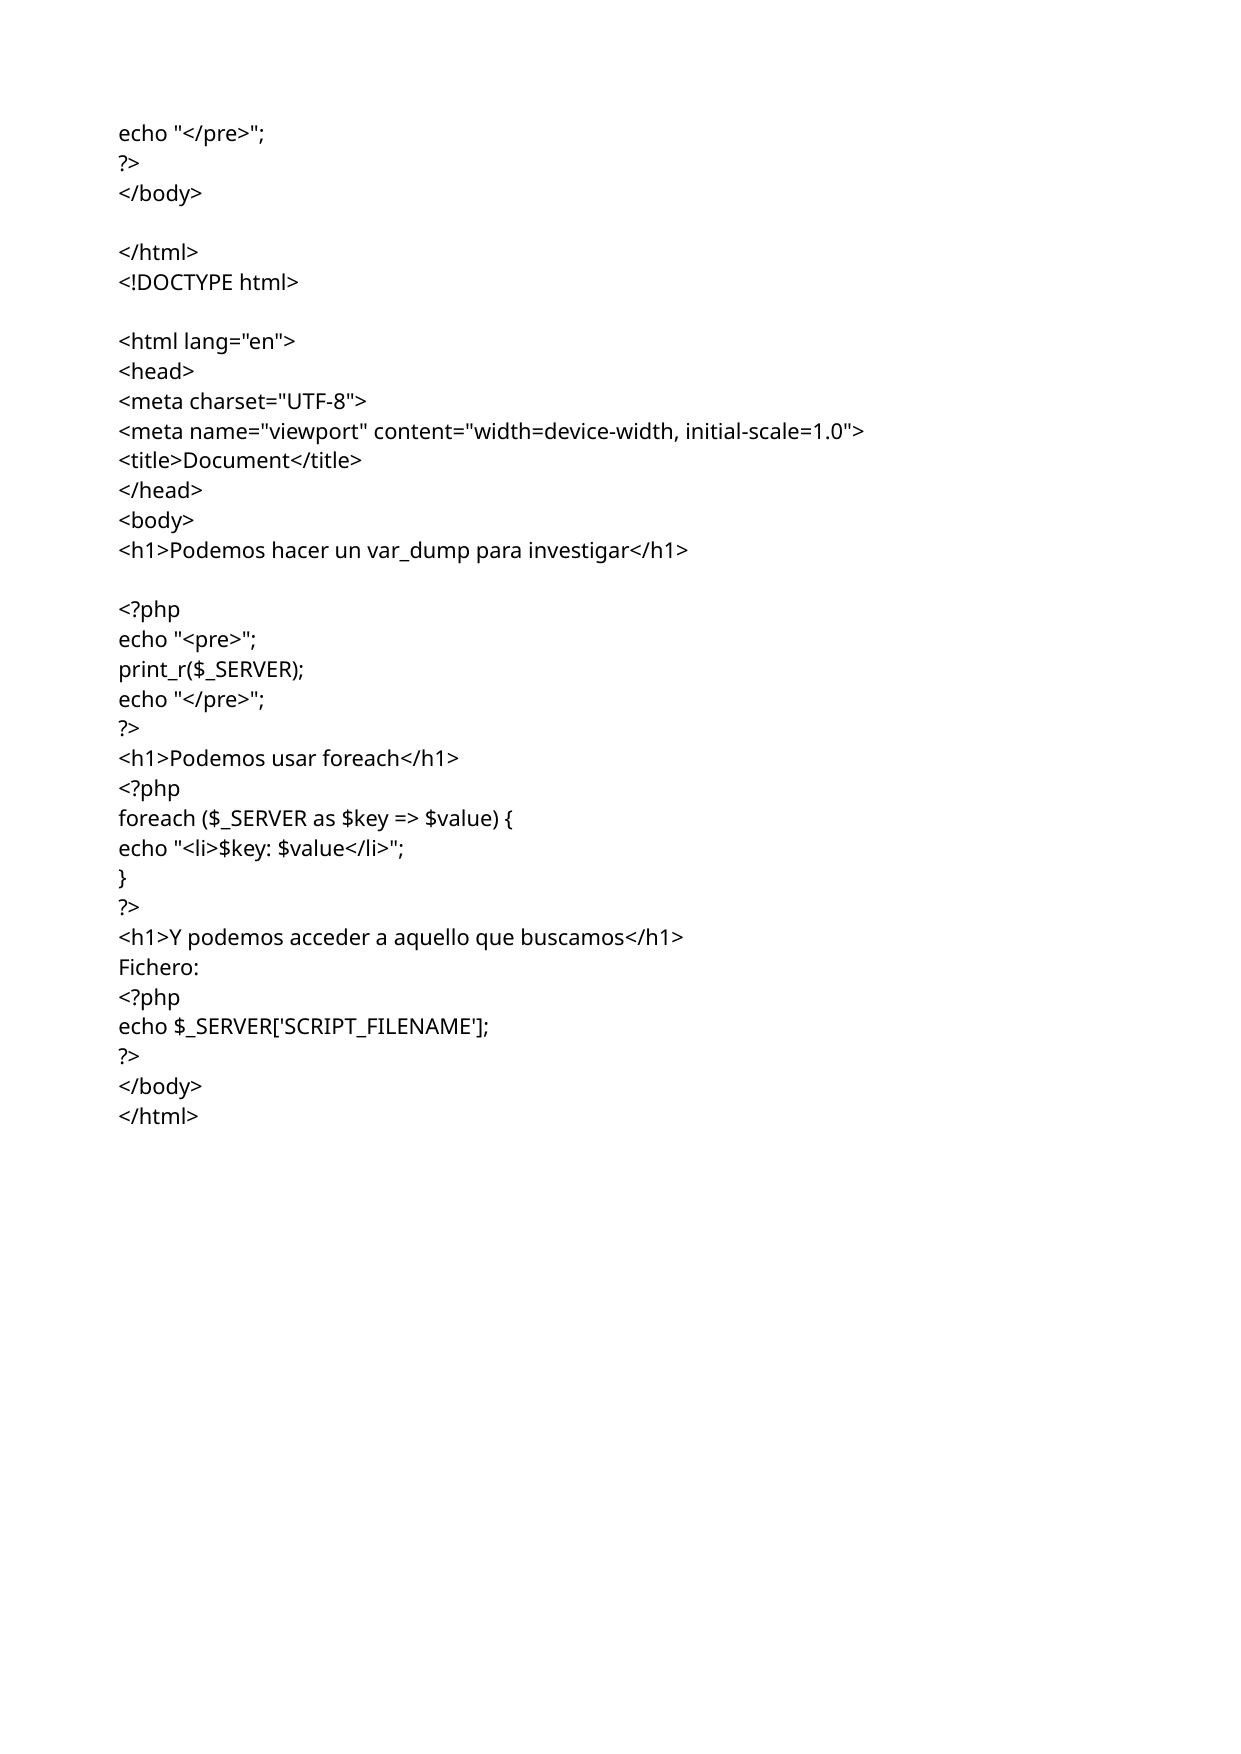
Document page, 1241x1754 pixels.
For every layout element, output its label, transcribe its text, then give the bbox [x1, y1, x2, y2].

text </html> [118, 1101, 1122, 1131]
text Fichero: [118, 952, 1122, 982]
text echo "</pre>"; [118, 118, 1122, 148]
text echo "<pre>"; [118, 624, 1122, 654]
text <?php [118, 773, 1122, 803]
text <title>Document</title> [118, 445, 1122, 475]
text <head> [118, 356, 1122, 386]
text </body> [118, 178, 1122, 207]
text echo "<li>$key: $value</li>"; [118, 833, 1122, 862]
text ?> [118, 713, 1122, 743]
text <?php [118, 594, 1122, 624]
text <html lang="en"> [118, 326, 1122, 356]
text echo "</pre>"; [118, 684, 1122, 713]
text </body> [118, 1071, 1122, 1101]
text </head> [118, 475, 1122, 505]
text <h1>Podemos usar foreach</h1> [118, 743, 1122, 773]
text print_r($_SERVER); [118, 654, 1122, 684]
text </html> [118, 237, 1122, 267]
text <body> [118, 505, 1122, 535]
text foreach ($_SERVER as $key => $value) { [118, 803, 1122, 833]
text echo $_SERVER['SCRIPT_FILENAME']; [118, 1011, 1122, 1041]
text ?> [118, 892, 1122, 922]
text <?php [118, 982, 1122, 1011]
text ?> [118, 148, 1122, 178]
text ?> [118, 1041, 1122, 1071]
text } [118, 862, 1122, 892]
text <!DOCTYPE html> [118, 267, 1122, 297]
text <h1>Podemos hacer un var_dump para investigar</h1> [118, 535, 1122, 564]
text <h1>Y podemos acceder a aquello que buscamos</h1> [118, 922, 1122, 952]
text <meta name="viewport" content="width=device-width, initial-scale=1.0"> [118, 416, 1122, 445]
text <meta charset="UTF-8"> [118, 386, 1122, 416]
